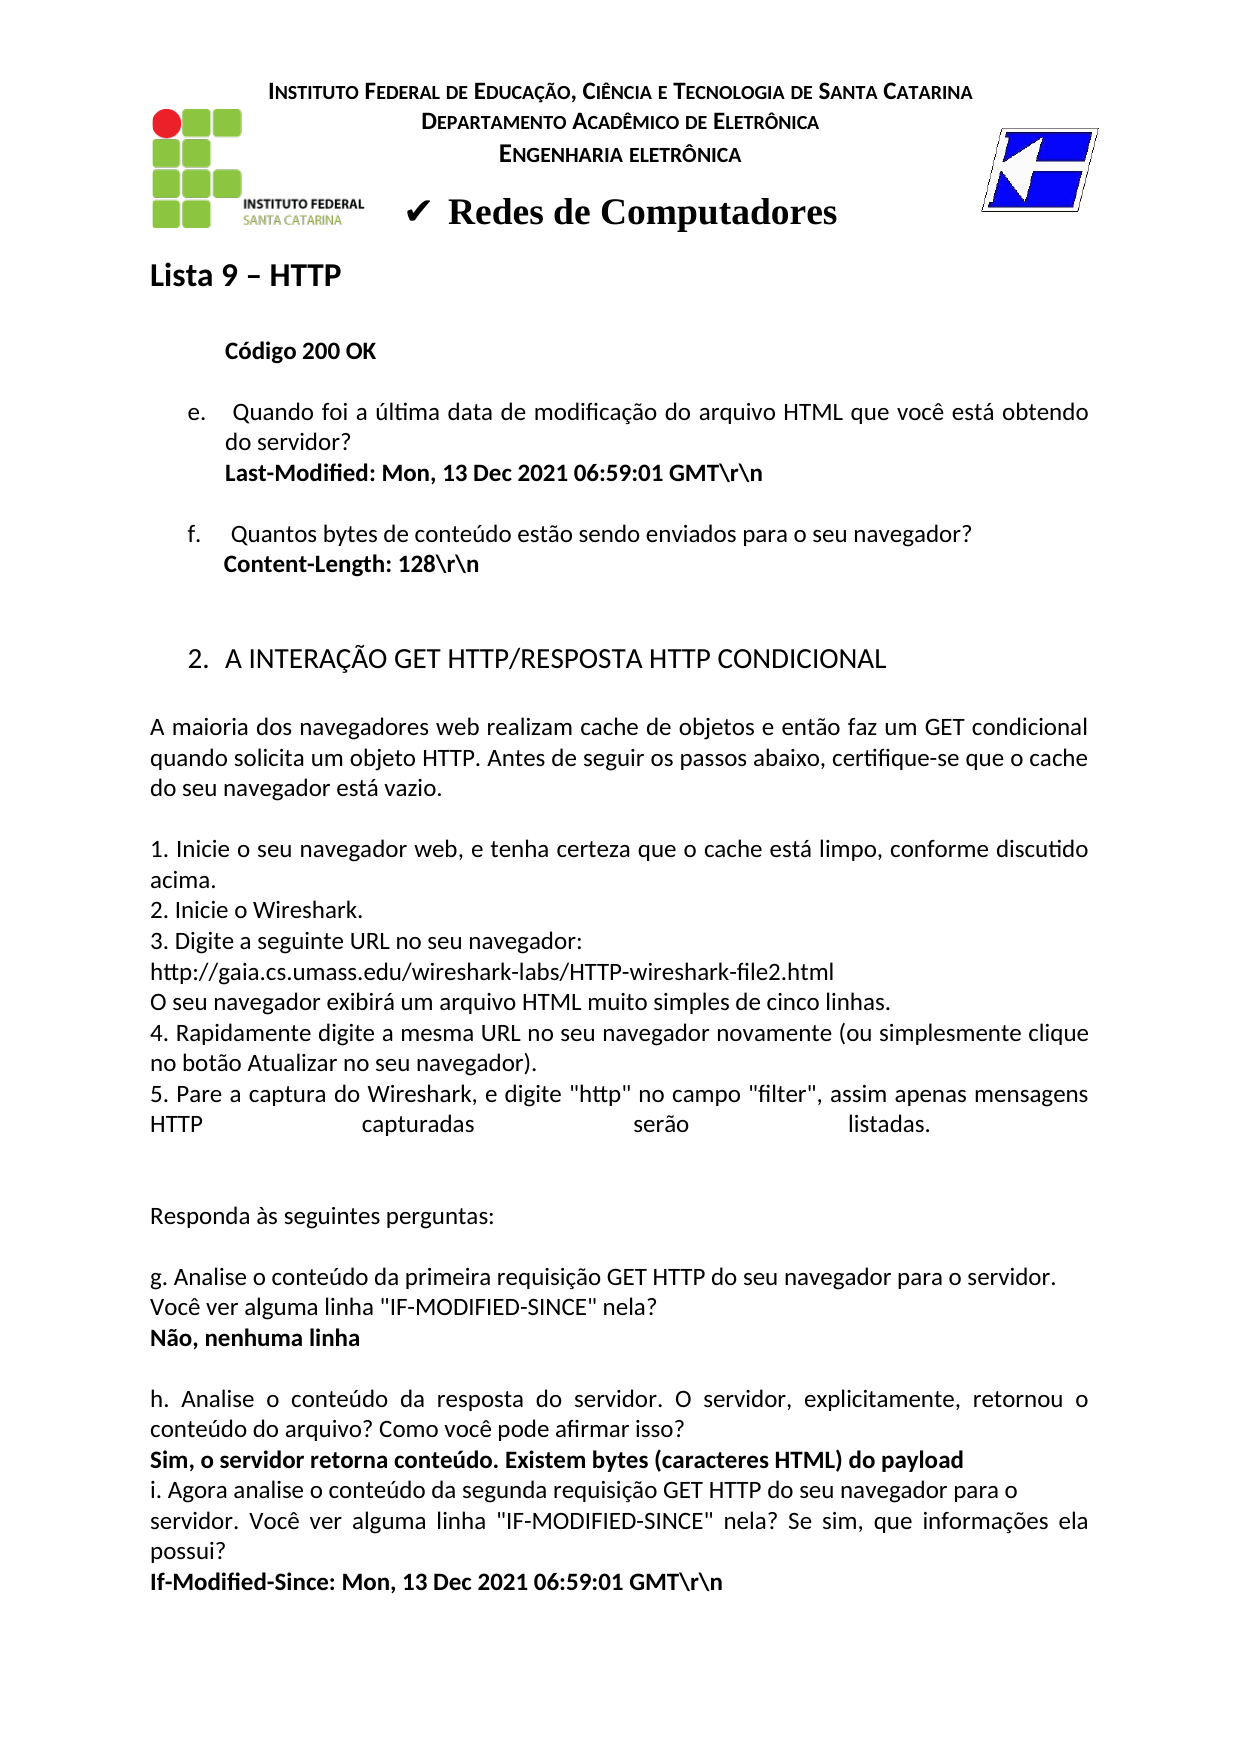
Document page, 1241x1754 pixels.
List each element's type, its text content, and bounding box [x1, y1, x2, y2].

text 2. Inicie o Wireshark. [150, 894, 1090, 925]
text Content-Length: 128\r\n [224, 549, 1090, 579]
picture [978, 125, 1101, 214]
text i. Agora analise o conteúdo da segunda requisição GET HTTP do seu navegador para o [150, 1474, 1090, 1505]
text Não, nenhuma linha [150, 1322, 1090, 1352]
text 3. Digite a seguinte URL no seu navegador: [150, 925, 1090, 956]
picture [152, 109, 365, 228]
text servidor. Você ver alguma linha "IF-MODIFIED-SINCE" nela? Se sim, que informações ela possui? [150, 1505, 1090, 1566]
text Sim, o servidor retorna conteúdo. Existem bytes (caracteres HTML) do payload [150, 1444, 1090, 1474]
text Responda às seguintes perguntas: [150, 1200, 1090, 1230]
list Quando foi a última data de modificação do arquivo HTML que você está obtendo do servidor? [187, 396, 1090, 457]
text 1. Inicie o seu navegador web, e tenha certeza que o cache está limpo, conforme discutido acima. [150, 833, 1090, 894]
list Last-Modified: Mon, 13 Dec 2021 06:59:01 GMT\r\n [187, 457, 1090, 488]
text Você ver alguma linha "IF-MODIFIED-SINCE" nela? [150, 1291, 1090, 1322]
text O seu navegador exibirá um arquivo HTML muito simples de cinco linhas. [150, 986, 1090, 1017]
text 5. Pare a captura do Wireshark, e digite "http" no campo "filter", assim apenas mensagens HTTP capturadas serão listadas. [150, 1078, 1090, 1169]
text A maioria dos navegadores web realizam cache de objetos e então faz um GET condicional quando solicita um objeto HTTP. Antes de seguir os passos abaixo, certifique-se que o cache do seu navegador está vazio. [150, 711, 1090, 803]
list A INTERAÇÃO GET HTTP/RESPOSTA HTTP CONDICIONAL [187, 640, 1090, 676]
text g. Analise o conteúdo da primeira requisição GET HTTP do seu navegador para o servidor. [150, 1261, 1090, 1291]
text http://gaia.cs.umass.edu/wireshark-labs/HTTP-wireshark-file2.html [150, 956, 1090, 986]
text If-Modified-Since: Mon, 13 Dec 2021 06:59:01 GMT\r\n [150, 1566, 1090, 1597]
text h. Analise o conteúdo da resposta do servidor. O servidor, explicitamente, retornou o conteúdo do arquivo? Como você pode afirmar isso? [150, 1383, 1090, 1444]
list Quantos bytes de conteúdo estão sendo enviados para o seu navegador? [187, 518, 1090, 549]
list Código 200 OK [187, 335, 1090, 366]
text 4. Rapidamente digite a mesma URL no seu navegador novamente (ou simplesmente clique no botão Atualizar no seu navegador). [150, 1017, 1090, 1078]
